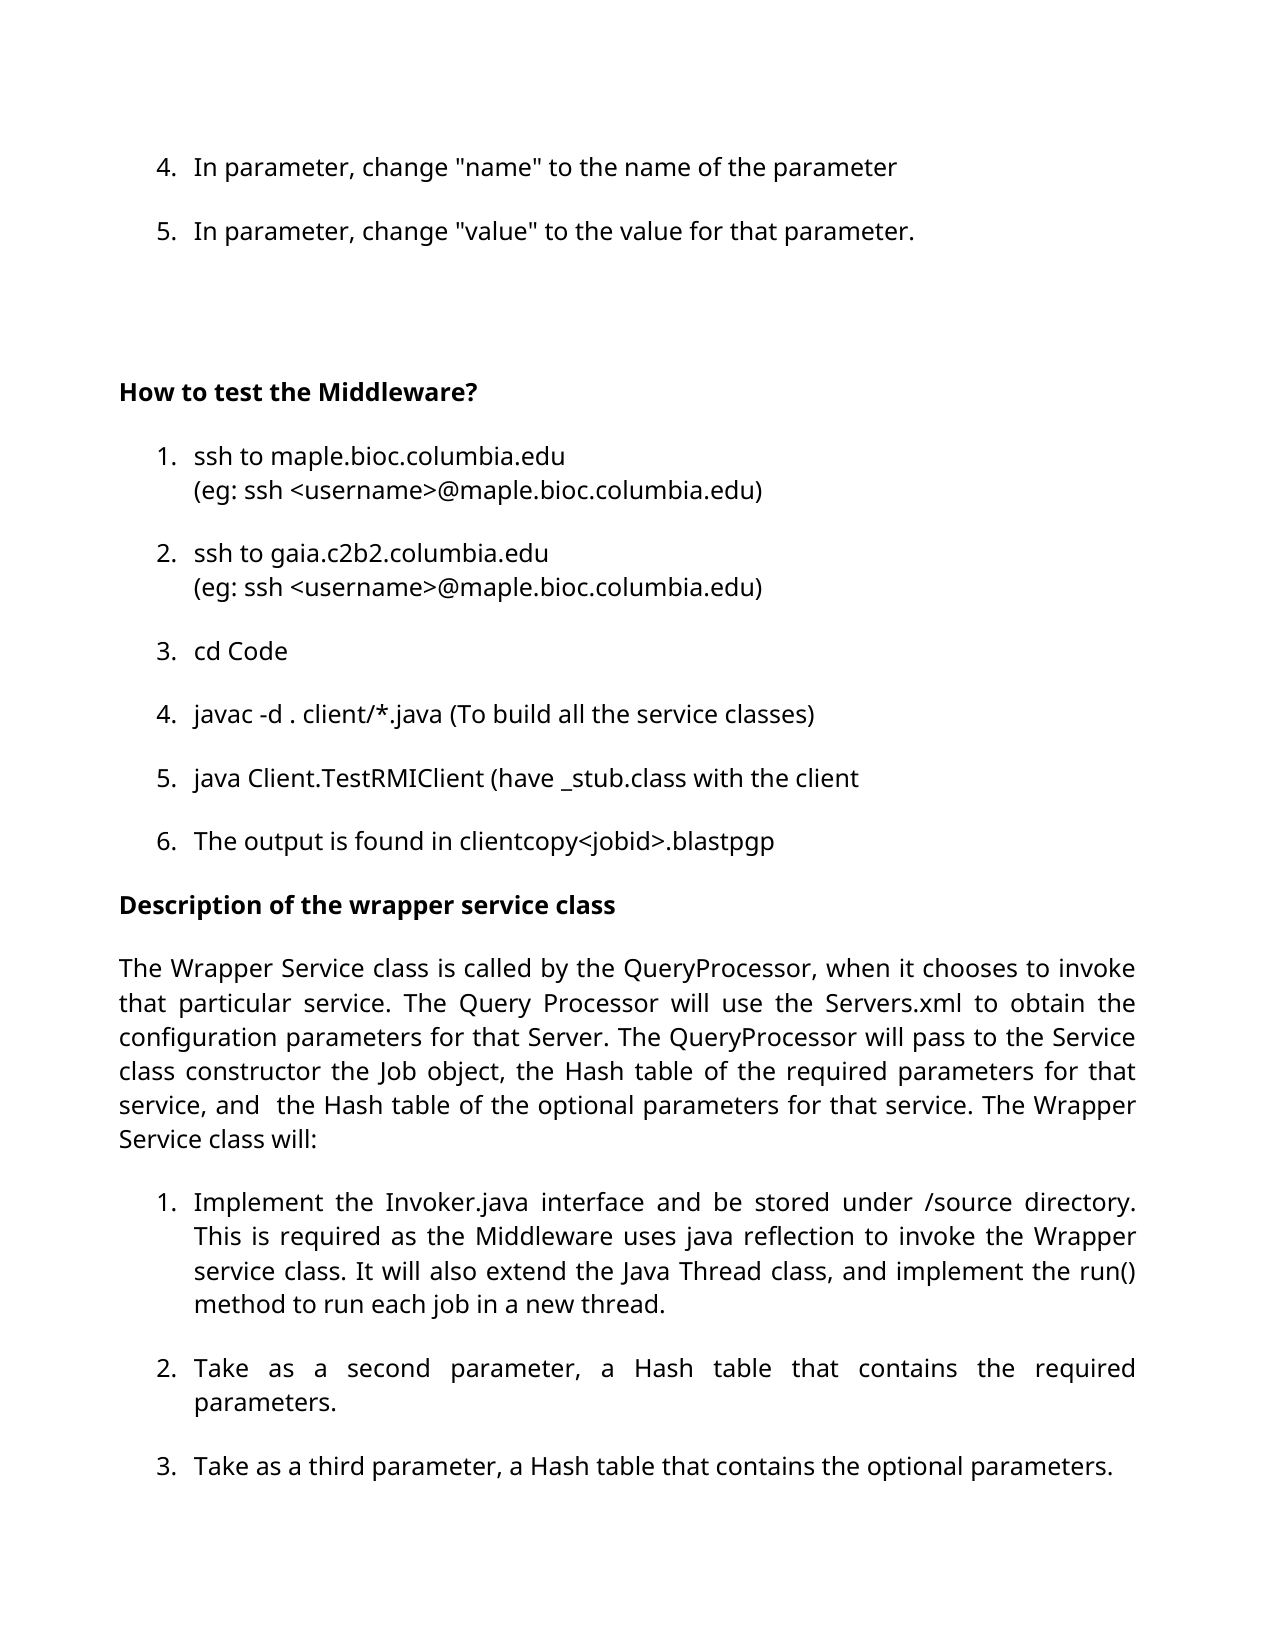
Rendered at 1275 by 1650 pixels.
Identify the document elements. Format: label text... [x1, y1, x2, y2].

list java Client.TestRMIClient (have _stub.class with the client [156, 761, 1137, 794]
text The Wrapper Service class is called by the QueryProcessor, when it chooses to invoke that particular service. The Query Processor will use the Servers.xml to obtain the configuration parameters for that Server. The QueryProcessor will pass to the Service class constructor the Job object, the Hash table of the required parameters for that service, and the Hash table of the optional parameters for that service. The Wrapper Service class will: [119, 951, 1137, 1156]
list Take as a second parameter, a Hash table that contains the required parameters. [156, 1351, 1137, 1419]
list ssh to maple.bioc.columbia.edu (eg: ssh <username>@maple.bioc.columbia.edu) [156, 438, 1137, 506]
list The output is found in clientcopy<jobid>.blastpgp [156, 824, 1137, 858]
text Description of the wrapper service class [119, 888, 1137, 922]
list Implement the Invoker.java interface and be stored under /source directory. This is required as the Middleware uses java reflection to invoke the Wrapper service class. It will also extend the Java Thread class, and implement the run() method to run each job in a new thread. [156, 1185, 1137, 1321]
list In parameter, change "name" to the name of the parameter [156, 150, 1137, 184]
text How to test the Middleware? [119, 375, 1137, 409]
list In parameter, change "value" to the value for that parameter. [156, 213, 1137, 248]
list javac -d . client/*.java (To build all the service classes) [156, 697, 1137, 731]
list Take as a third parameter, a Hash table that contains the optional parameters. [156, 1448, 1137, 1482]
list ssh to gaia.c2b2.columbia.edu (eg: ssh <username>@maple.bioc.columbia.edu) [156, 536, 1137, 604]
list cd Code [156, 633, 1137, 667]
